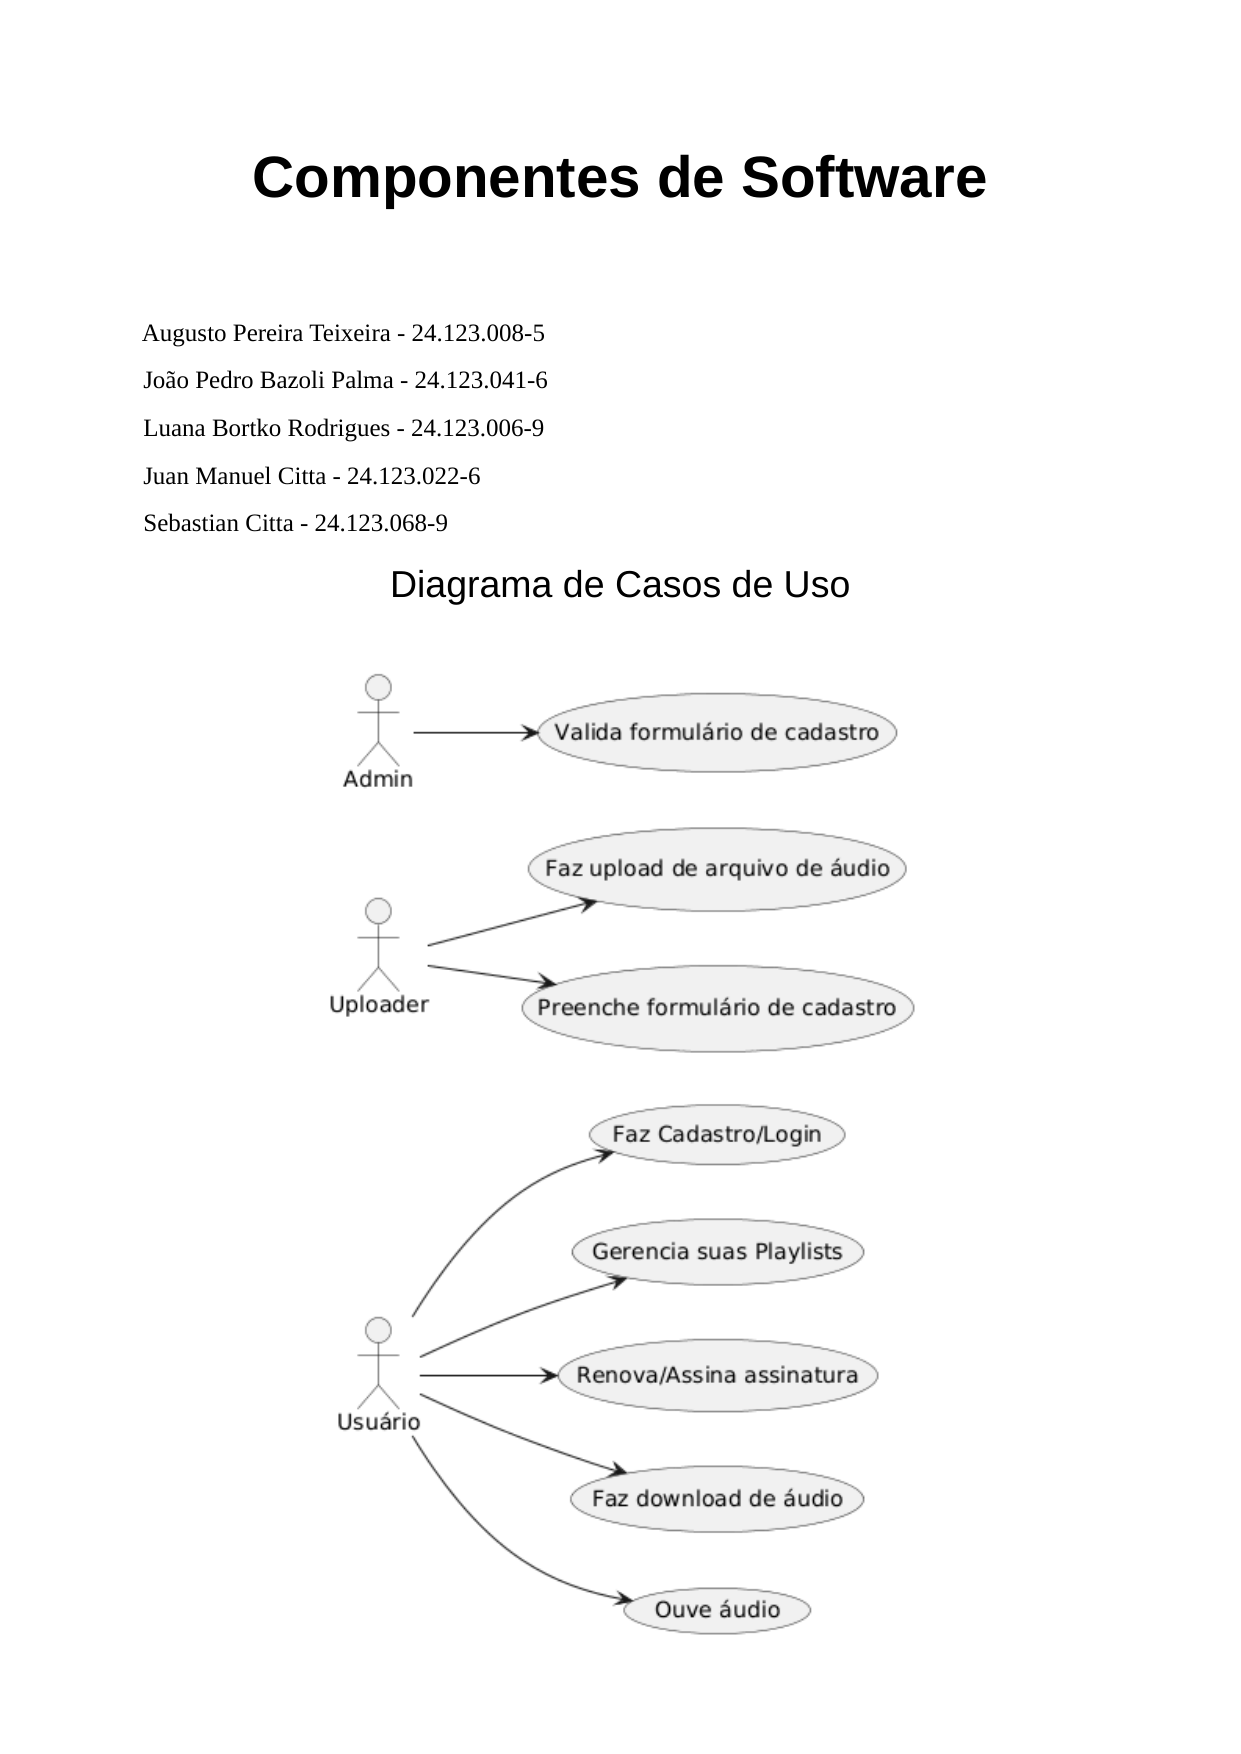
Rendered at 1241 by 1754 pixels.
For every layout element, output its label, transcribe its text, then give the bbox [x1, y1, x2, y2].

picture [320, 665, 920, 1641]
text Juan Manuel Citta - 24.123.022-6 [118, 461, 1122, 489]
text João Pedro Bazoli Palma - 24.123.041-6 [118, 366, 1122, 394]
title Componentes de Software [118, 143, 1122, 210]
subtitle Diagrama de Casos de Uso [118, 562, 1122, 605]
text Augusto Pereira Teixeira - 24.123.008-5 [118, 318, 1122, 347]
text Sebastian Citta - 24.123.068-9 [118, 508, 1122, 537]
text Luana Bortko Rodrigues - 24.123.006-9 [118, 413, 1122, 442]
